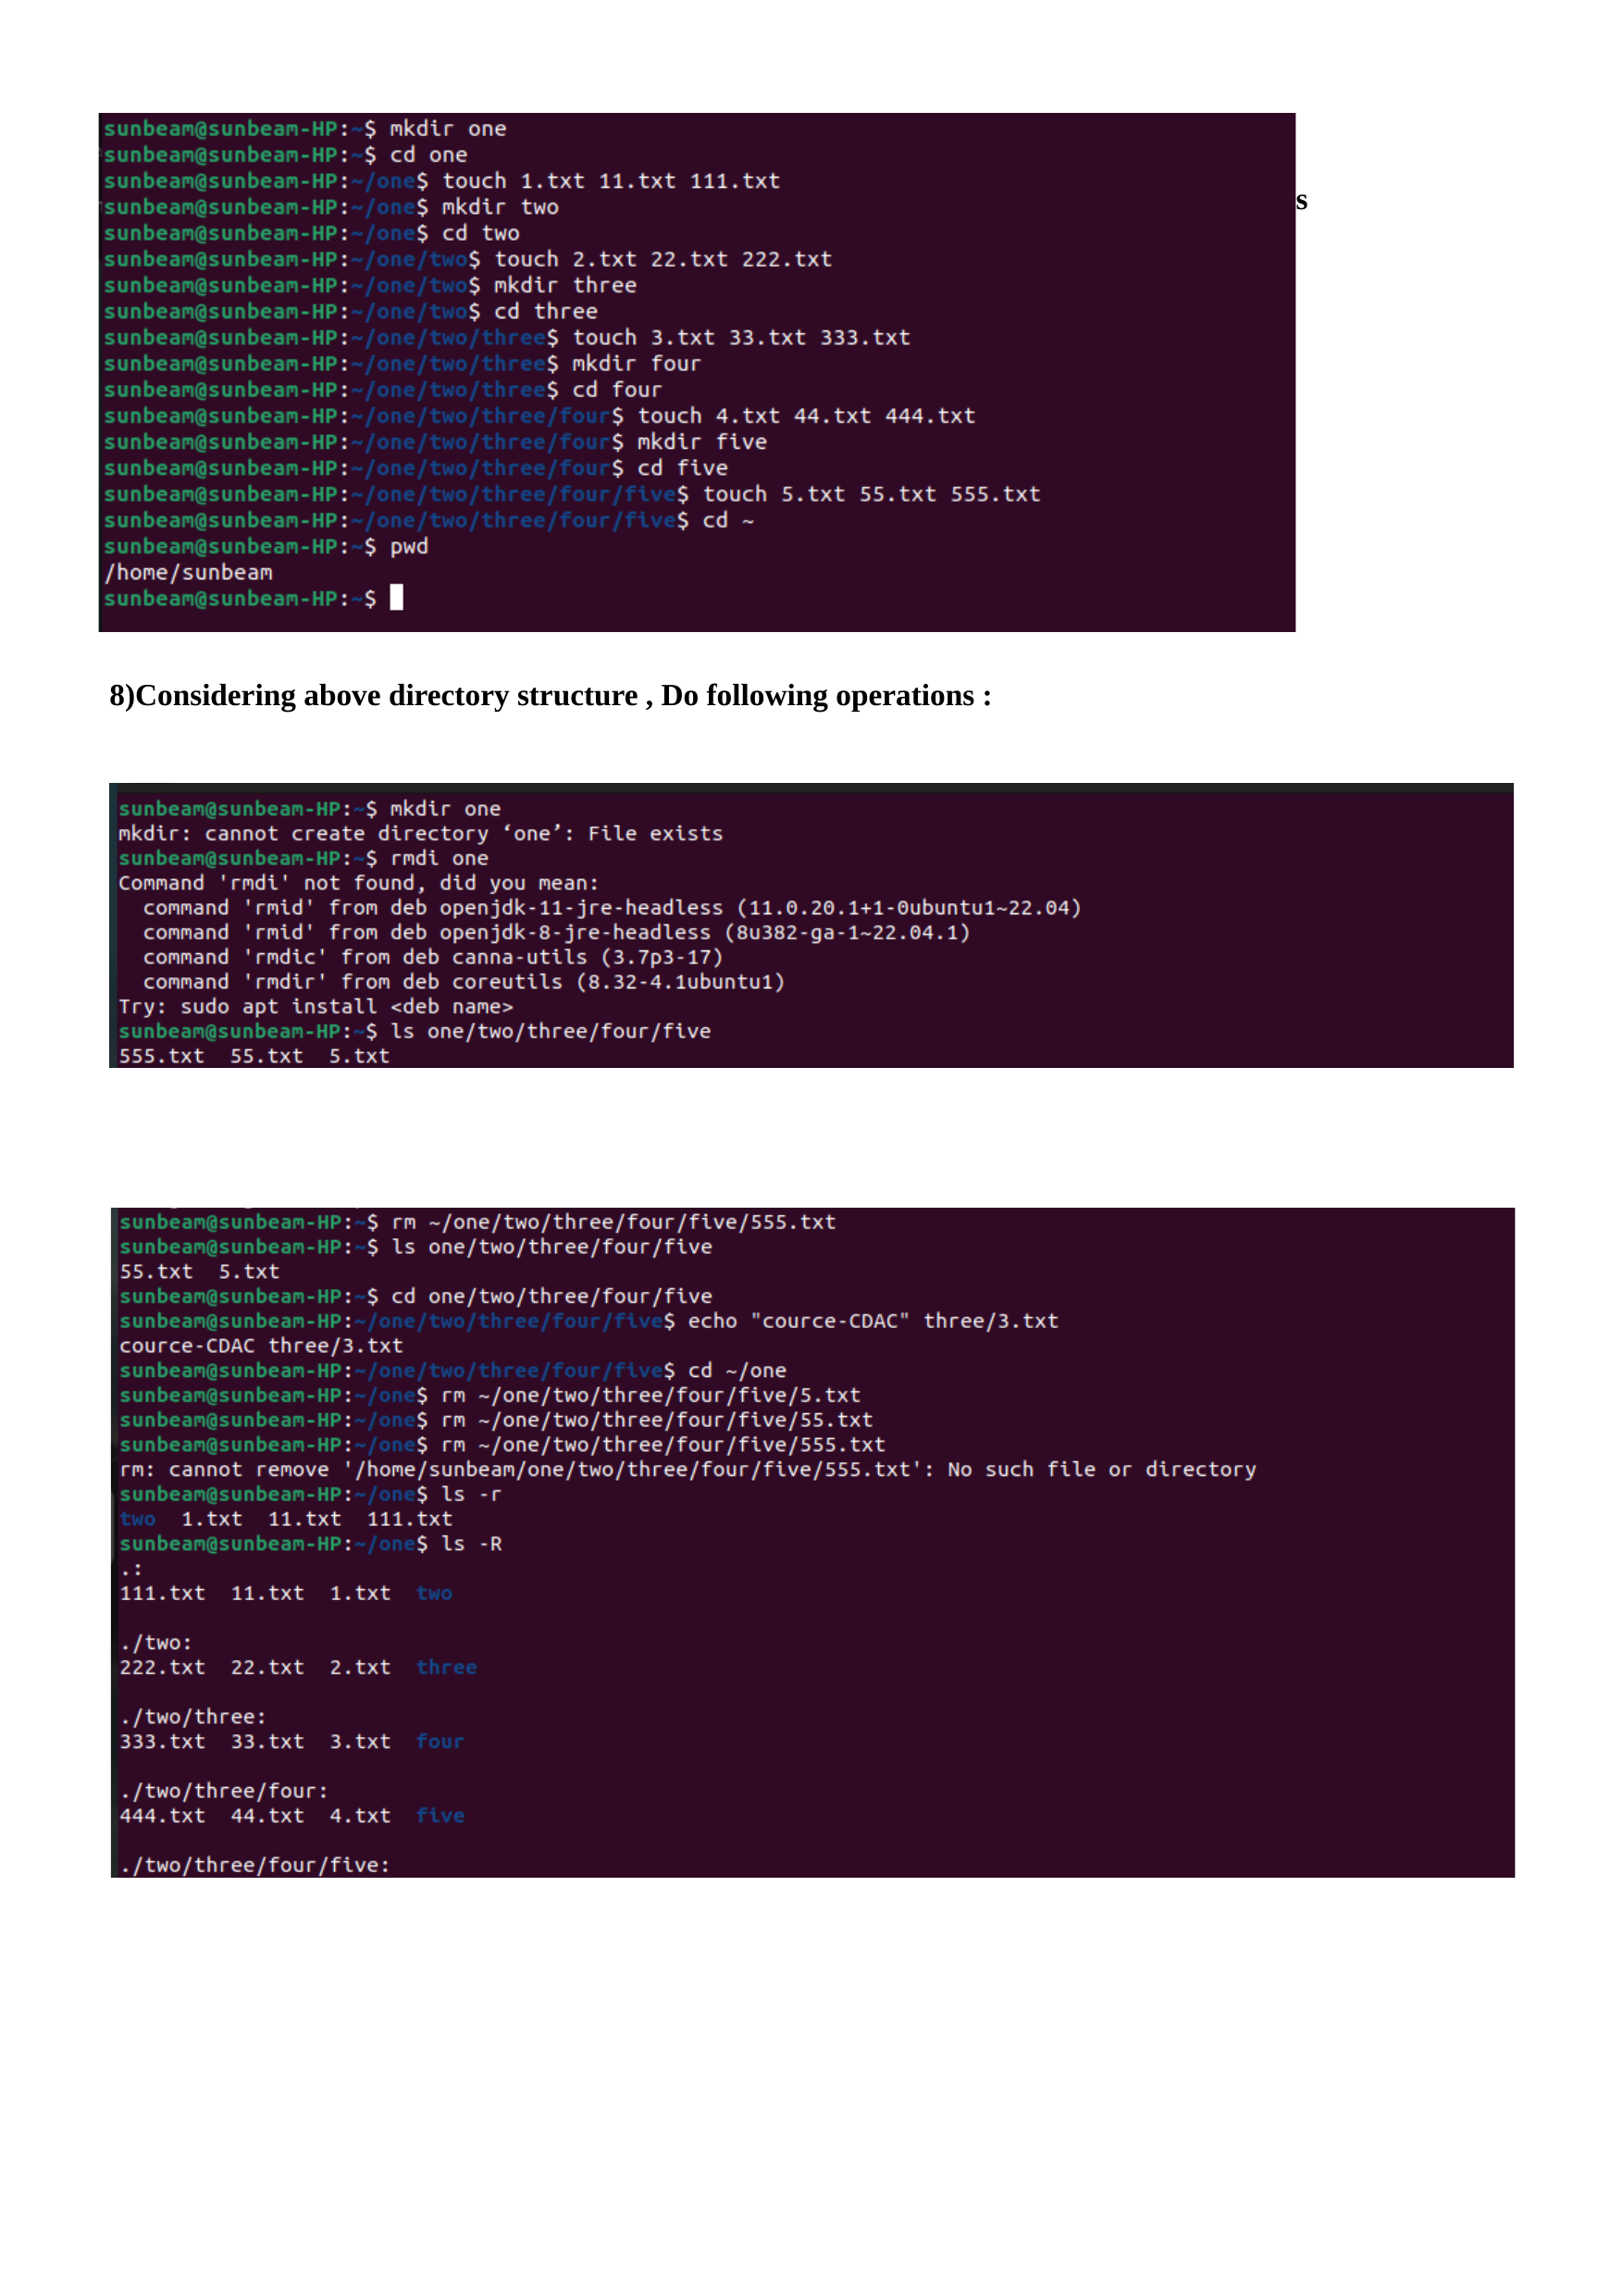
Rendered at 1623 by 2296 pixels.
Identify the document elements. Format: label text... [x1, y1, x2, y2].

text s [1296, 180, 1514, 216]
picture [98, 113, 1296, 632]
text 8)Considering above directory structure , Do following operations : [109, 676, 1514, 713]
picture [110, 1208, 1516, 1878]
